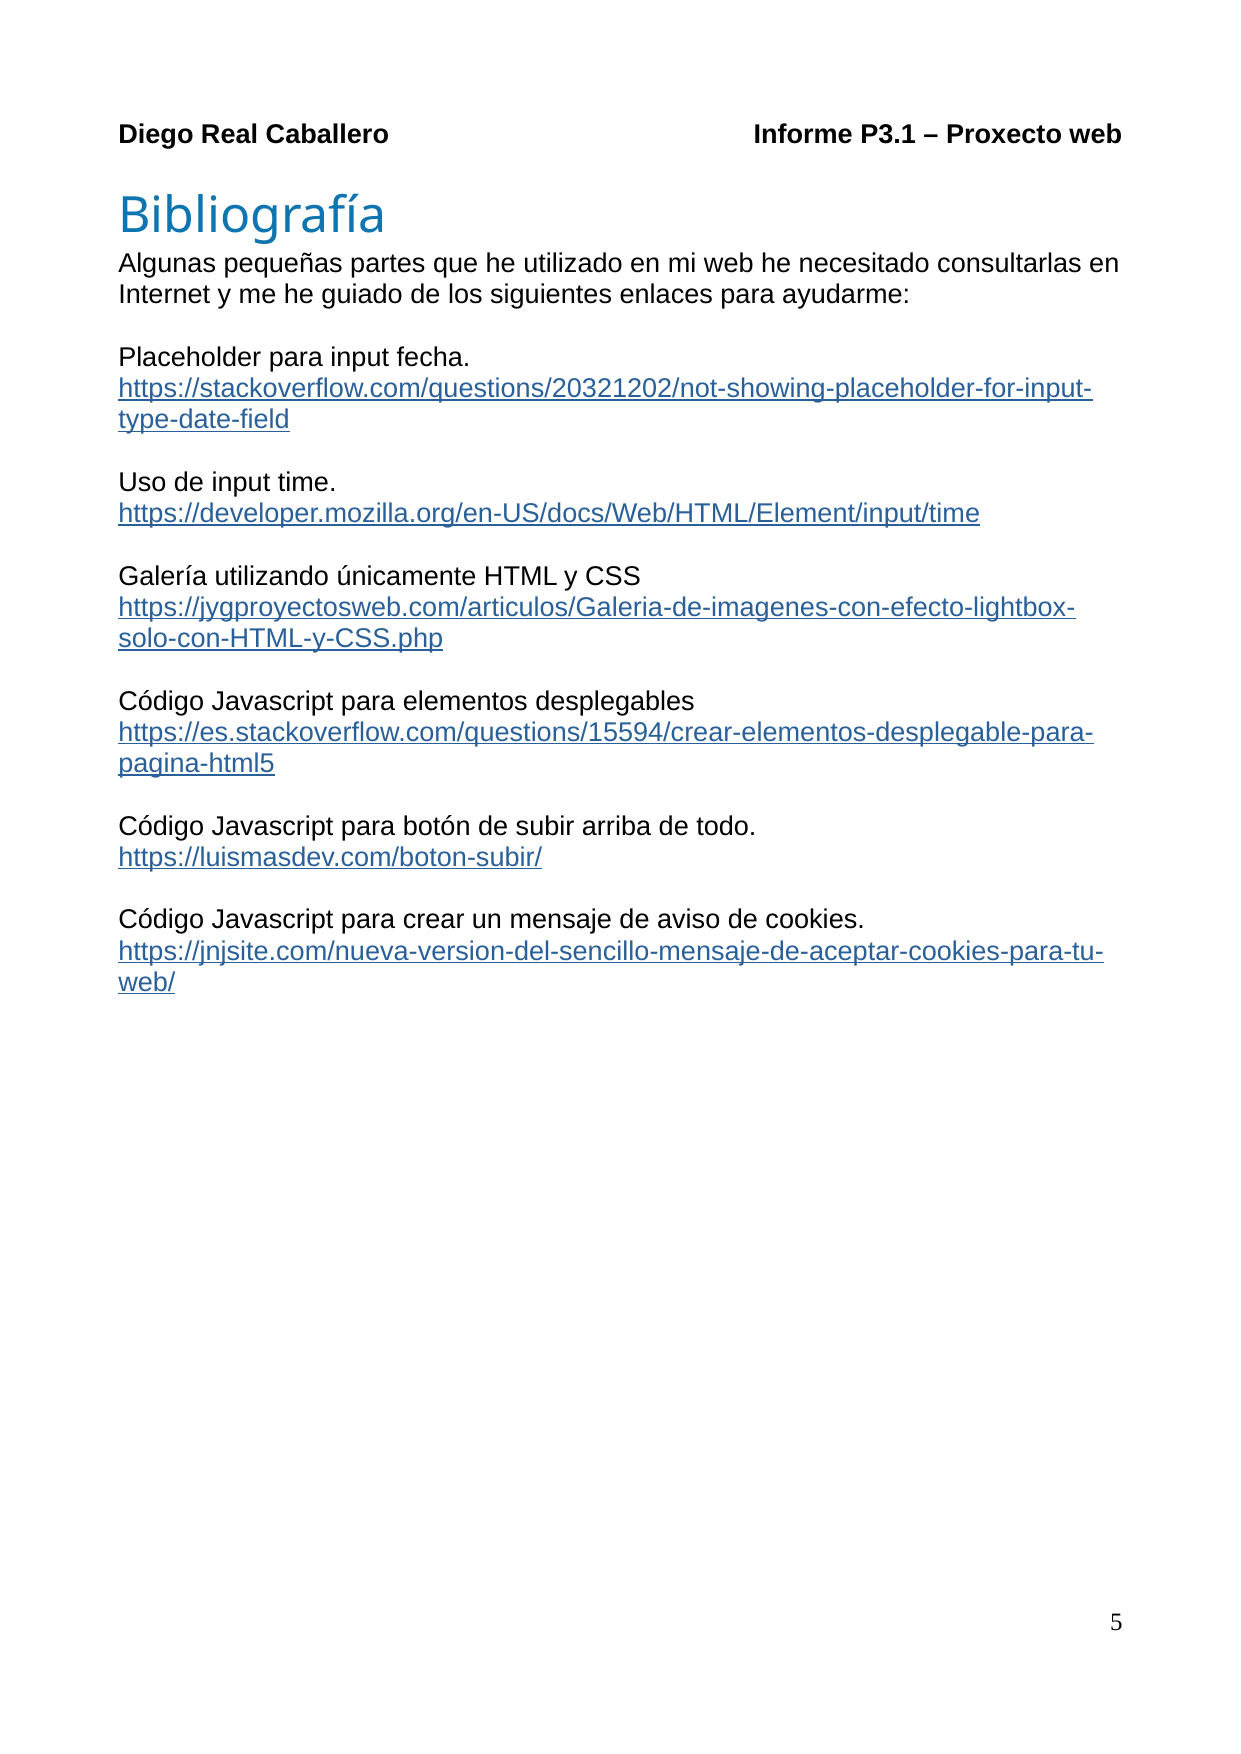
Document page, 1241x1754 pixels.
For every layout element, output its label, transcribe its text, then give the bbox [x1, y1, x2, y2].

text Placeholder para input fecha. [118, 341, 1122, 372]
text https://developer.mozilla.org/en-US/docs/Web/HTML/Element/input/time [118, 497, 1122, 528]
text Uso de input time. [118, 466, 1122, 497]
text https://es.stackoverflow.com/questions/15594/crear-elementos-desplegable-para-pagina-html5 [118, 716, 1122, 778]
text Galería utilizando únicamente HTML y CSS [118, 559, 1122, 591]
text https://jnjsite.com/nueva-version-del-sencillo-mensaje-de-aceptar-cookies-para-tu-web/ [118, 934, 1122, 997]
text Bibliografía [118, 179, 1122, 247]
text https://stackoverflow.com/questions/20321202/not-showing-placeholder-for-input-type-date-field [118, 372, 1122, 434]
text https://luismasdev.com/boton-subir/ [118, 841, 1122, 872]
text Algunas pequeñas partes que he utilizado en mi web he necesitado consultarlas en Internet y me he guiado de los siguientes enlaces para ayudarme: [118, 247, 1122, 309]
text Código Javascript para botón de subir arriba de todo. [118, 809, 1122, 841]
text Código Javascript para crear un mensaje de aviso de cookies. [118, 903, 1122, 934]
text https://jygproyectosweb.com/articulos/Galeria-de-imagenes-con-efecto-lightbox-solo-con-HTML-y-CSS.php [118, 591, 1122, 653]
text Código Javascript para elementos desplegables [118, 684, 1122, 716]
